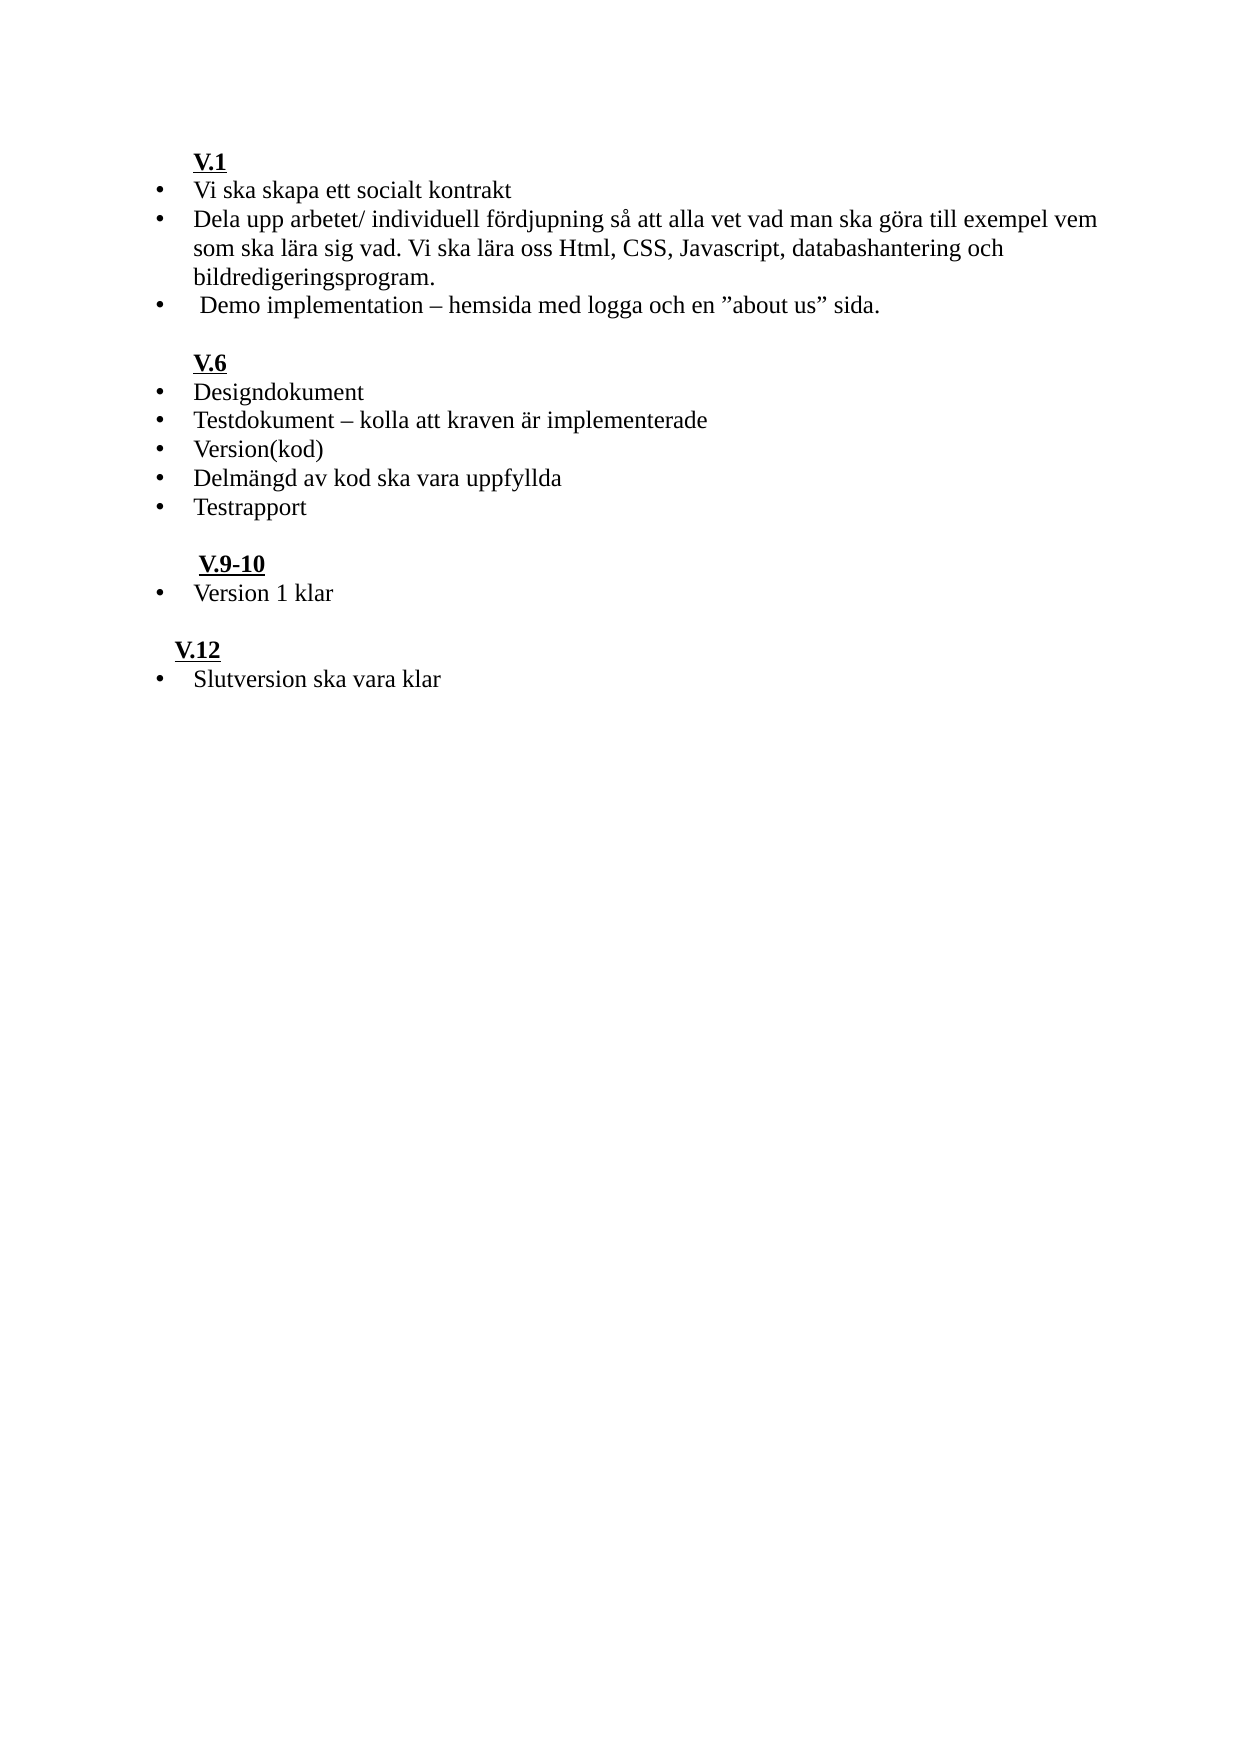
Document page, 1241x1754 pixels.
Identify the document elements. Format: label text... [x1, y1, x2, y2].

list V.6 [156, 348, 1122, 377]
list Version(kod) [156, 434, 1122, 463]
list Slutversion ska vara klar [156, 664, 1122, 693]
text V.9-10 [118, 549, 1122, 578]
text V.1 [118, 147, 1122, 176]
list Demo implementation – hemsida med logga och en ”about us” sida. [156, 291, 1122, 319]
list Dela upp arbetet/ individuell fördjupning så att alla vet vad man ska göra till exempel vem som ska lära sig vad. Vi ska lära oss Html, CSS, Javascript, databashantering och bildredigeringsprogram. [156, 204, 1122, 291]
list Testdokument – kolla att kraven är implementerade [156, 406, 1122, 434]
list Version 1 klar [156, 578, 1122, 607]
list Delmängd av kod ska vara uppfyllda [156, 463, 1122, 492]
list Vi ska skapa ett socialt kontrakt [156, 176, 1122, 204]
list Designdokument [156, 377, 1122, 406]
list Testrapport [156, 492, 1122, 521]
text V.12 [118, 636, 1122, 664]
